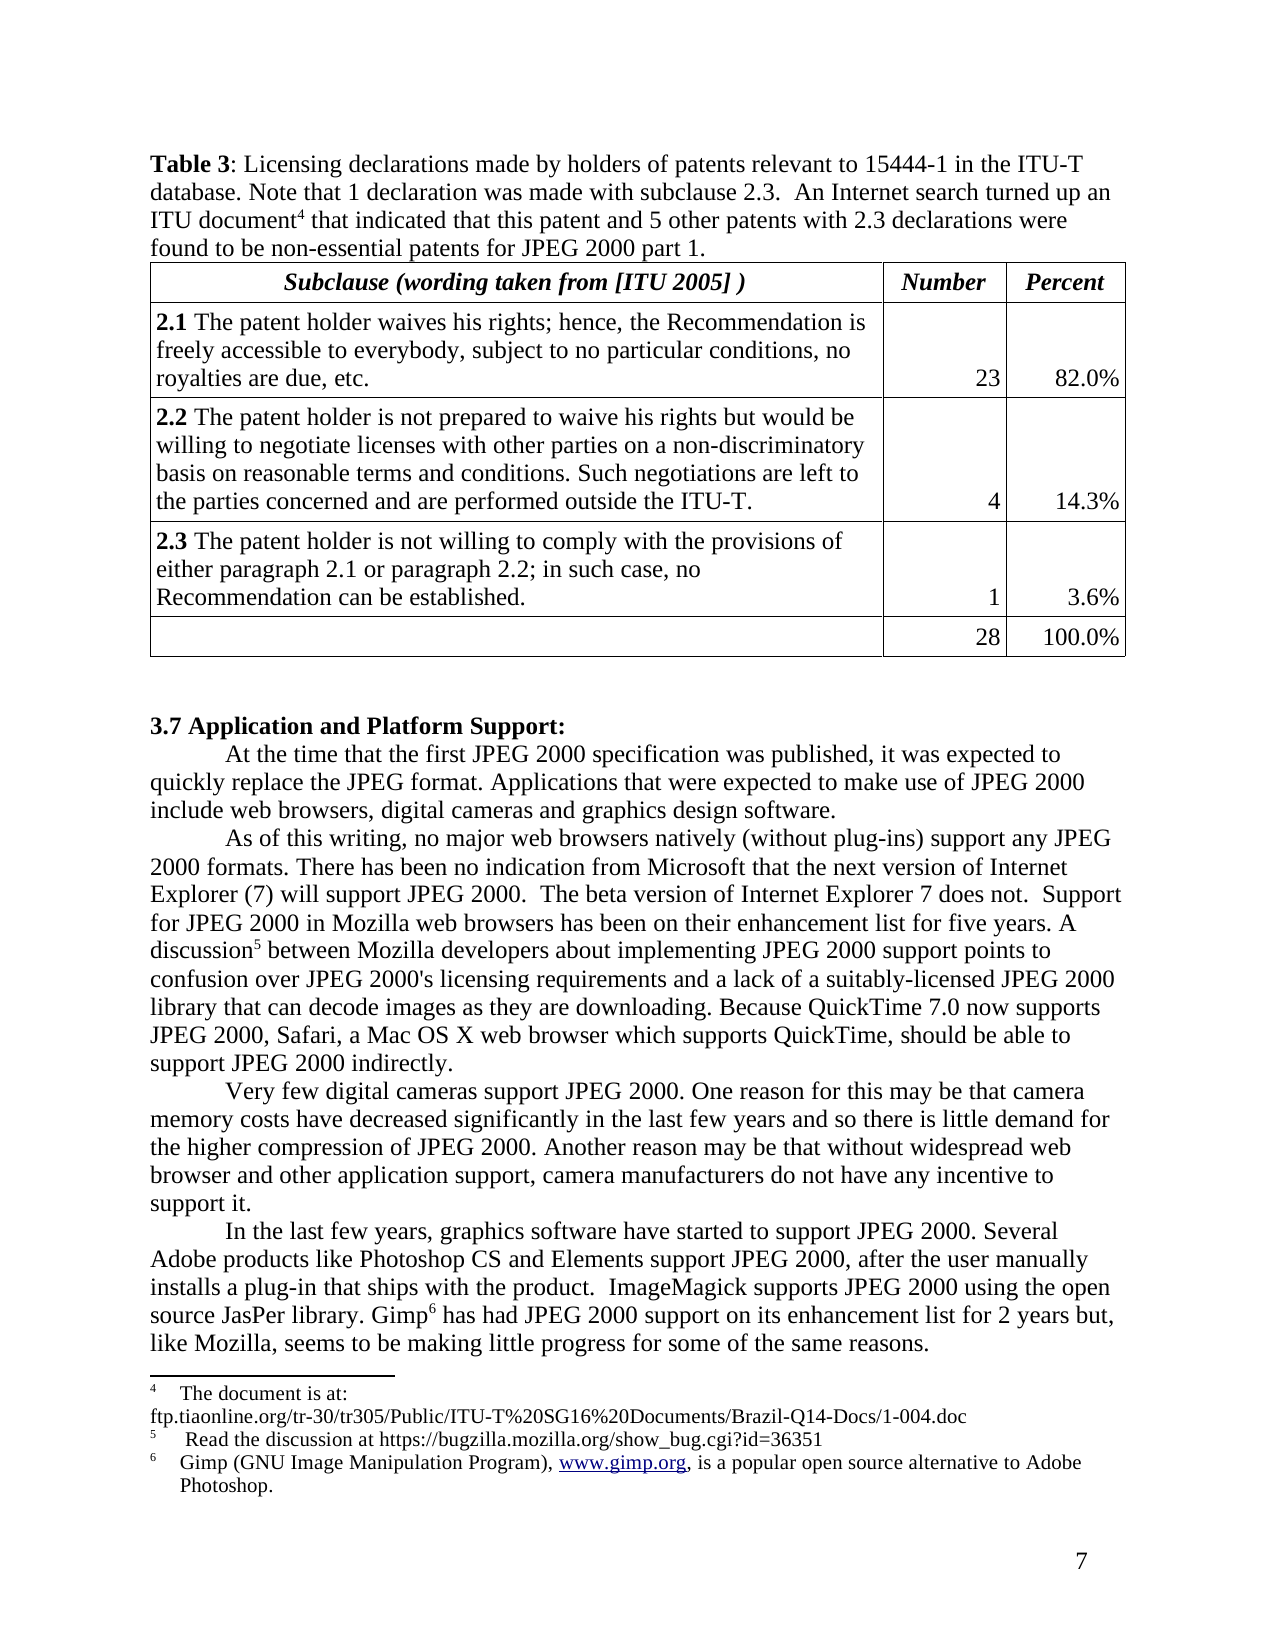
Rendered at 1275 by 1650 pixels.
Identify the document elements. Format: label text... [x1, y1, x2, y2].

text The document is at: [150, 1382, 1125, 1405]
table_cell 2.2 The patent holder is not prepared to waive his rights but would be willing to negotiate licenses with other parties on a non-discriminatory basis on reasonable terms and conditions. Such negotiations are left to the parties concerned and are performed outside the ITU-T. [151, 398, 882, 521]
text Gimp (GNU Image Manipulation Program), www.gimp.org, is a popular open source alternative to Adobe Photoshop. [150, 1451, 1125, 1497]
table_header Number [884, 263, 1006, 302]
text Table 3: Licensing declarations made by holders of patents relevant to 15444-1 in the ITU-T database. Note that 1 declaration was made with subclause 2.3. An Internet search turned up an ITU document that indicated that this patent and 5 other patents with 2.3 declarations were found to be non-essential patents for JPEG 2000 part 1. [150, 150, 1125, 262]
table_cell 2.3 The patent holder is not willing to comply with the provisions of either paragraph 2.1 or paragraph 2.2; in such case, no Recommendation can be established. [151, 522, 882, 616]
text As of this writing, no major web browsers natively (without plug-ins) support any JPEG 2000 formats. There has been no indication from Microsoft that the next version of Internet Explorer (7) will support JPEG 2000. The beta version of Internet Explorer 7 does not. Support for JPEG 2000 in Mozilla web browsers has been on their enhancement list for five years. A discussion between Mozilla developers about implementing JPEG 2000 support points to confusion over JPEG 2000's licensing requirements and a lack of a suitably-licensed JPEG 2000 library that can decode images as they are downloading. Because QuickTime 7.0 now supports JPEG 2000, Safari, a Mac OS X web browser which supports QuickTime, should be able to support JPEG 2000 indirectly. [150, 824, 1125, 1077]
table_cell 3.6% [1007, 522, 1125, 616]
table_header Subclause (wording taken from [ITU 2005] ) [151, 263, 882, 302]
table_header Percent [1007, 263, 1125, 302]
text 3.7 Application and Platform Support: [150, 712, 1125, 740]
text Very few digital cameras support JPEG 2000. One reason for this may be that camera memory costs have decreased significantly in the last few years and so there is little demand for the higher compression of JPEG 2000. Another reason may be that without widespread web browser and other application support, camera manufacturers do not have any incentive to support it. [150, 1077, 1125, 1217]
table_cell 1 [884, 522, 1006, 616]
table_cell 82.0% [1007, 303, 1125, 397]
table_cell 28 [884, 617, 1006, 656]
table_cell [151, 617, 882, 656]
text At the time that the first JPEG 2000 specification was published, it was expected to quickly replace the JPEG format. Applications that were expected to make use of JPEG 2000 include web browsers, digital cameras and graphics design software. [150, 740, 1125, 824]
text ftp.tiaonline.org/tr-30/tr305/Public/ITU-T%20SG16%20Documents/Brazil-Q14-Docs/1-004.doc [150, 1405, 1125, 1428]
table_cell 23 [884, 303, 1006, 397]
table_cell 14.3% [1007, 398, 1125, 521]
text Read the discussion at https://bugzilla.mozilla.org/show_bug.cgi?id=36351 [150, 1428, 1125, 1451]
table_cell 2.1 The patent holder waives his rights; hence, the Recommendation is freely accessible to everybody, subject to no particular conditions, no royalties are due, etc. [151, 303, 882, 397]
table_cell 4 [884, 398, 1006, 521]
text In the last few years, graphics software have started to support JPEG 2000. Several Adobe products like Photoshop CS and Elements support JPEG 2000, after the user manually installs a plug-in that ships with the product. ImageMagick supports JPEG 2000 using the open source JasPer library. Gimp has had JPEG 2000 support on its enhancement list for 2 years but, like Mozilla, seems to be making little progress for some of the same reasons. [150, 1217, 1125, 1357]
table_cell 100.0% [1007, 617, 1125, 656]
